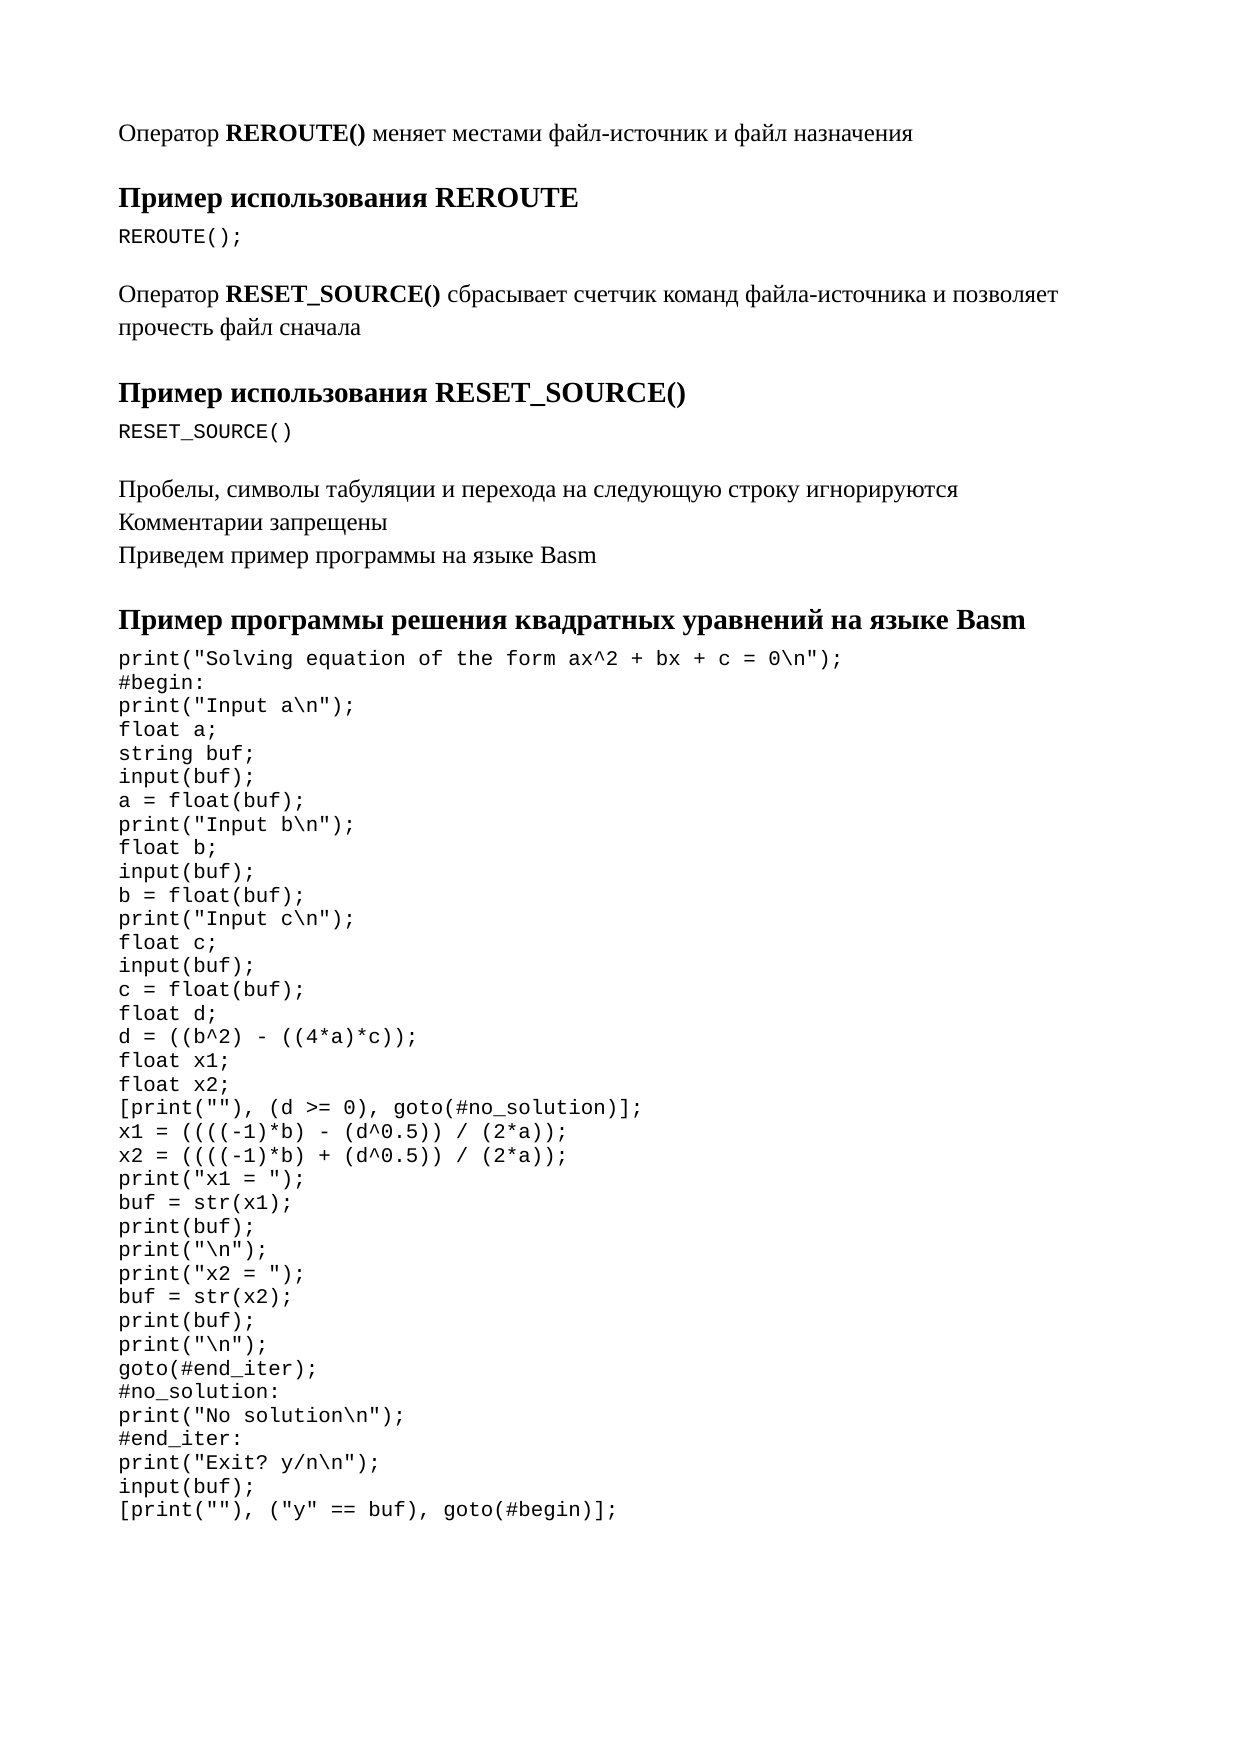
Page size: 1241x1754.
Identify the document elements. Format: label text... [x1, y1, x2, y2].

text x2 = ((((-1)*b) + (d^0.5)) / (2*a)); [118, 1145, 1122, 1168]
text float x1; [118, 1050, 1122, 1074]
text Оператор REROUTE() меняет местами файл-источник и файл назначения [118, 118, 1122, 147]
text float d; [118, 1003, 1122, 1026]
text print("Input a\n"); [118, 695, 1122, 719]
text [print(""), (d >= 0), goto(#no_solution)]; [118, 1097, 1122, 1121]
text input(buf); [118, 956, 1122, 979]
text print("Exit? y/n\n"); [118, 1452, 1122, 1476]
text goto(#end_iter); [118, 1357, 1122, 1381]
text #begin: [118, 672, 1122, 695]
text [print(""), ("y" == buf), goto(#begin)]; [118, 1499, 1122, 1523]
text print("\n"); [118, 1334, 1122, 1357]
text Оператор RESET_SOURCE() сбрасывает счетчик команд файла-источника и позволяет прочесть файл сначала [118, 279, 1122, 341]
text float a; [118, 719, 1122, 743]
text float b; [118, 837, 1122, 861]
text input(buf); [118, 1476, 1122, 1499]
text print("x2 = "); [118, 1263, 1122, 1287]
text float x2; [118, 1074, 1122, 1097]
text print(buf); [118, 1216, 1122, 1239]
text buf = str(x2); [118, 1287, 1122, 1310]
text print("\n"); [118, 1239, 1122, 1263]
text print("Input c\n"); [118, 908, 1122, 932]
subtitle Пример программы решения квадратных уравнений на языке Basm [118, 602, 1122, 636]
text RESET_SOURCE() [118, 421, 1122, 444]
subtitle Пример использования REROUTE [118, 180, 1122, 214]
text print("No solution\n"); [118, 1405, 1122, 1428]
text a = float(buf); [118, 790, 1122, 814]
text Пробелы, символы табуляции и перехода на следующую строку игнорируются Комментарии запрещены Приведем пример программы на языке Basm [118, 474, 1122, 569]
text #end_iter: [118, 1428, 1122, 1452]
text print("x1 = "); [118, 1168, 1122, 1192]
text input(buf); [118, 861, 1122, 884]
text buf = str(x1); [118, 1192, 1122, 1216]
text print(buf); [118, 1310, 1122, 1334]
text input(buf); [118, 766, 1122, 790]
text d = ((b^2) - ((4*a)*c)); [118, 1026, 1122, 1050]
text print("Input b\n"); [118, 814, 1122, 837]
text print("Solving equation of the form ax^2 + bx + c = 0\n"); [118, 648, 1122, 672]
text #no_solution: [118, 1381, 1122, 1405]
text b = float(buf); [118, 884, 1122, 908]
text c = float(buf); [118, 979, 1122, 1003]
text float c; [118, 932, 1122, 956]
text string buf; [118, 743, 1122, 766]
text REROUTE(); [118, 226, 1122, 250]
subtitle Пример использования RESET_SOURCE() [118, 375, 1122, 408]
text x1 = ((((-1)*b) - (d^0.5)) / (2*a)); [118, 1121, 1122, 1145]
